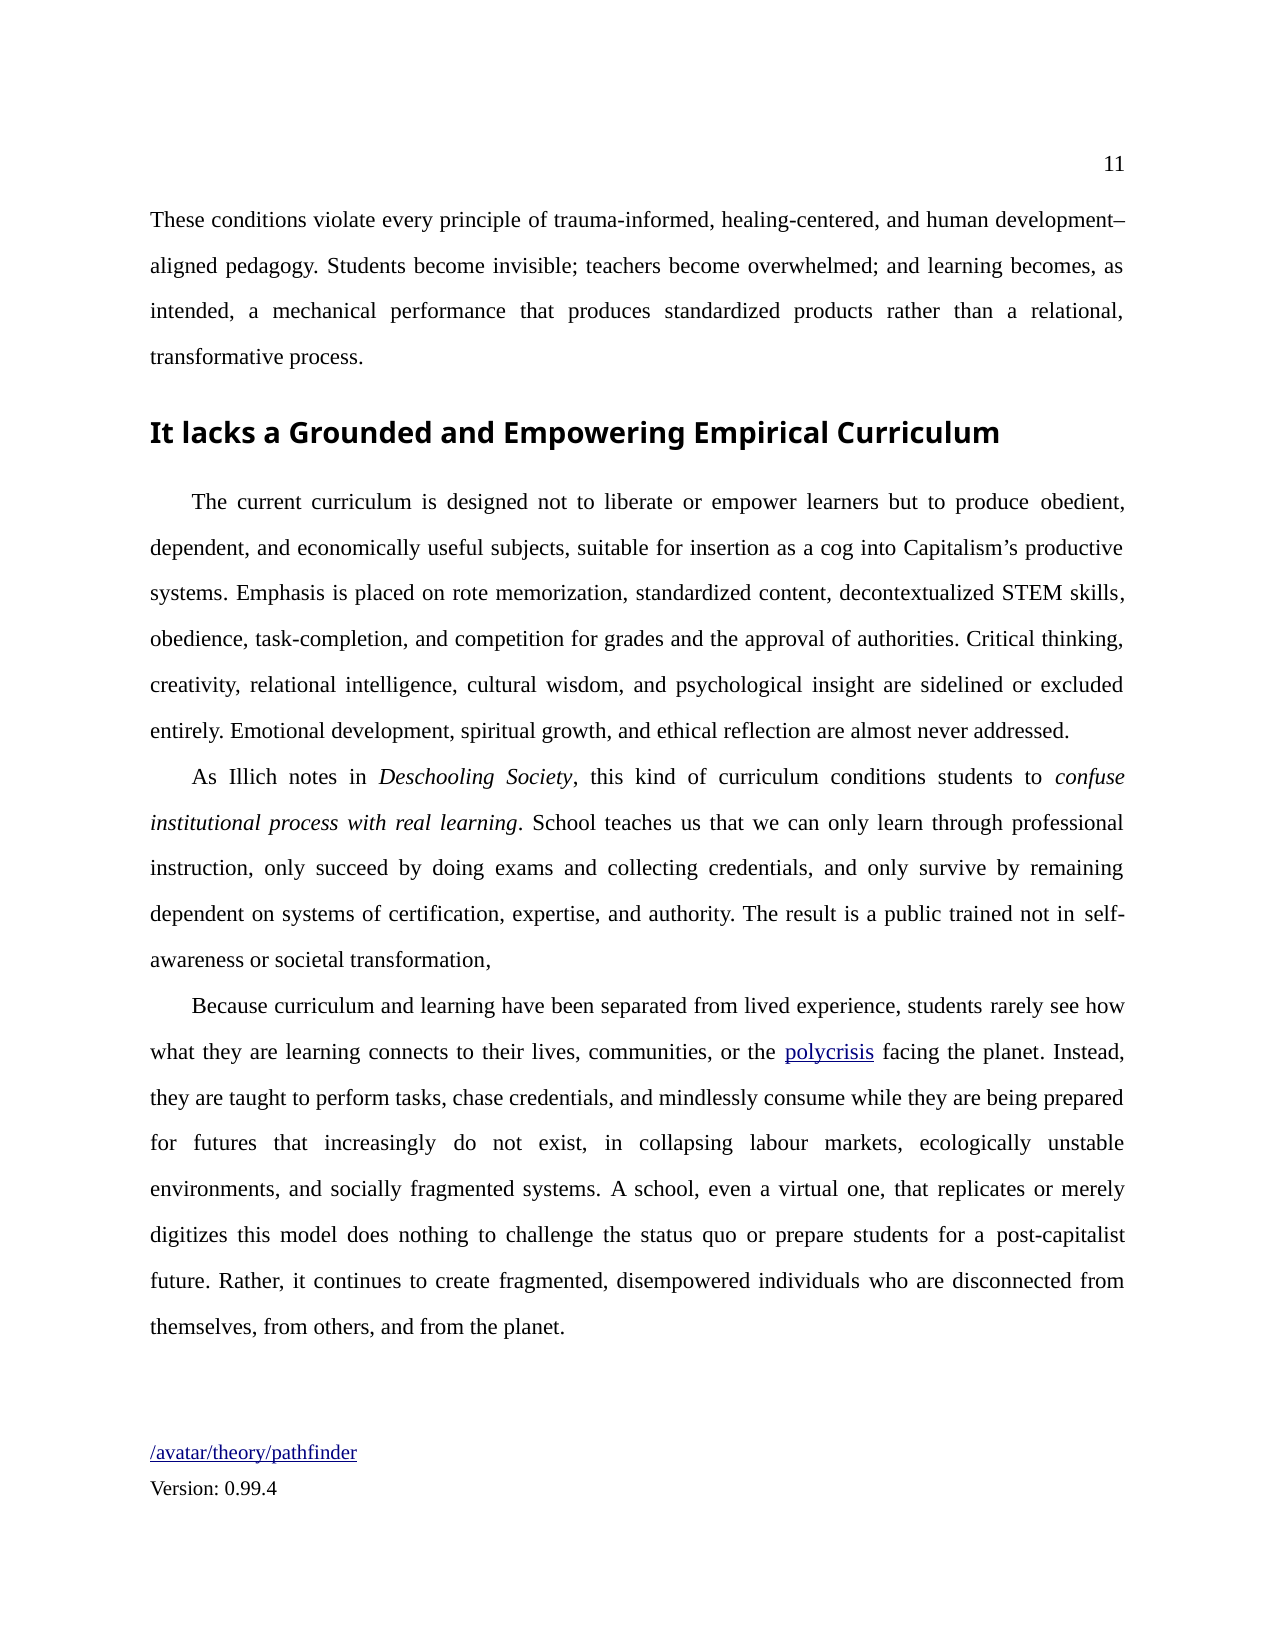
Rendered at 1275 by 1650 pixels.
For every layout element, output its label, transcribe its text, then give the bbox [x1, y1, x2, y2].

text The current curriculum is designed not to liberate or empower learners but to produce obedient, dependent, and economically useful subjects, suitable for insertion as a cog into Capitalism’s productive systems. Emphasis is placed on rote memorization, standardized content, decontextualized STEM skills, obedience, task-completion, and competition for grades and the approval of authorities. Critical thinking, creativity, relational intelligence, cultural wisdom, and psychological insight are sidelined or excluded entirely. Emotional development, spiritual growth, and ethical reflection are almost never addressed. [150, 488, 1125, 743]
text These conditions violate every principle of trauma-informed, healing-centered, and human development–aligned pedagogy. Students become invisible; teachers become overwhelmed; and learning becomes, as intended, a mechanical performance that produces standardized products rather than a relational, transformative process. [150, 206, 1125, 370]
subtitle It lacks a Grounded and Empowering Empirical Curriculum [150, 413, 1125, 452]
text Because curriculum and learning have been separated from lived experience, students rarely see how what they are learning connects to their lives, communities, or the polycrisis facing the planet. Instead, they are taught to perform tasks, chase credentials, and mindlessly consume while they are being prepared for futures that increasingly do not exist, in collapsing labour markets, ecologically unstable environments, and socially fragmented systems. A school, even a virtual one, that replicates or merely digitizes this model does nothing to challenge the status quo or prepare students for a post-capitalist future. Rather, it continues to create fragmented, disempowered individuals who are disconnected from themselves, from others, and from the planet. [150, 992, 1125, 1339]
text As Illich notes in Deschooling Society, this kind of curriculum conditions students to confuse institutional process with real learning. School teaches us that we can only learn through professional instruction, only succeed by doing exams and collecting credentials, and only survive by remaining dependent on systems of certification, expertise, and authority. The result is a public trained not in self-awareness or societal transformation, [150, 763, 1125, 972]
